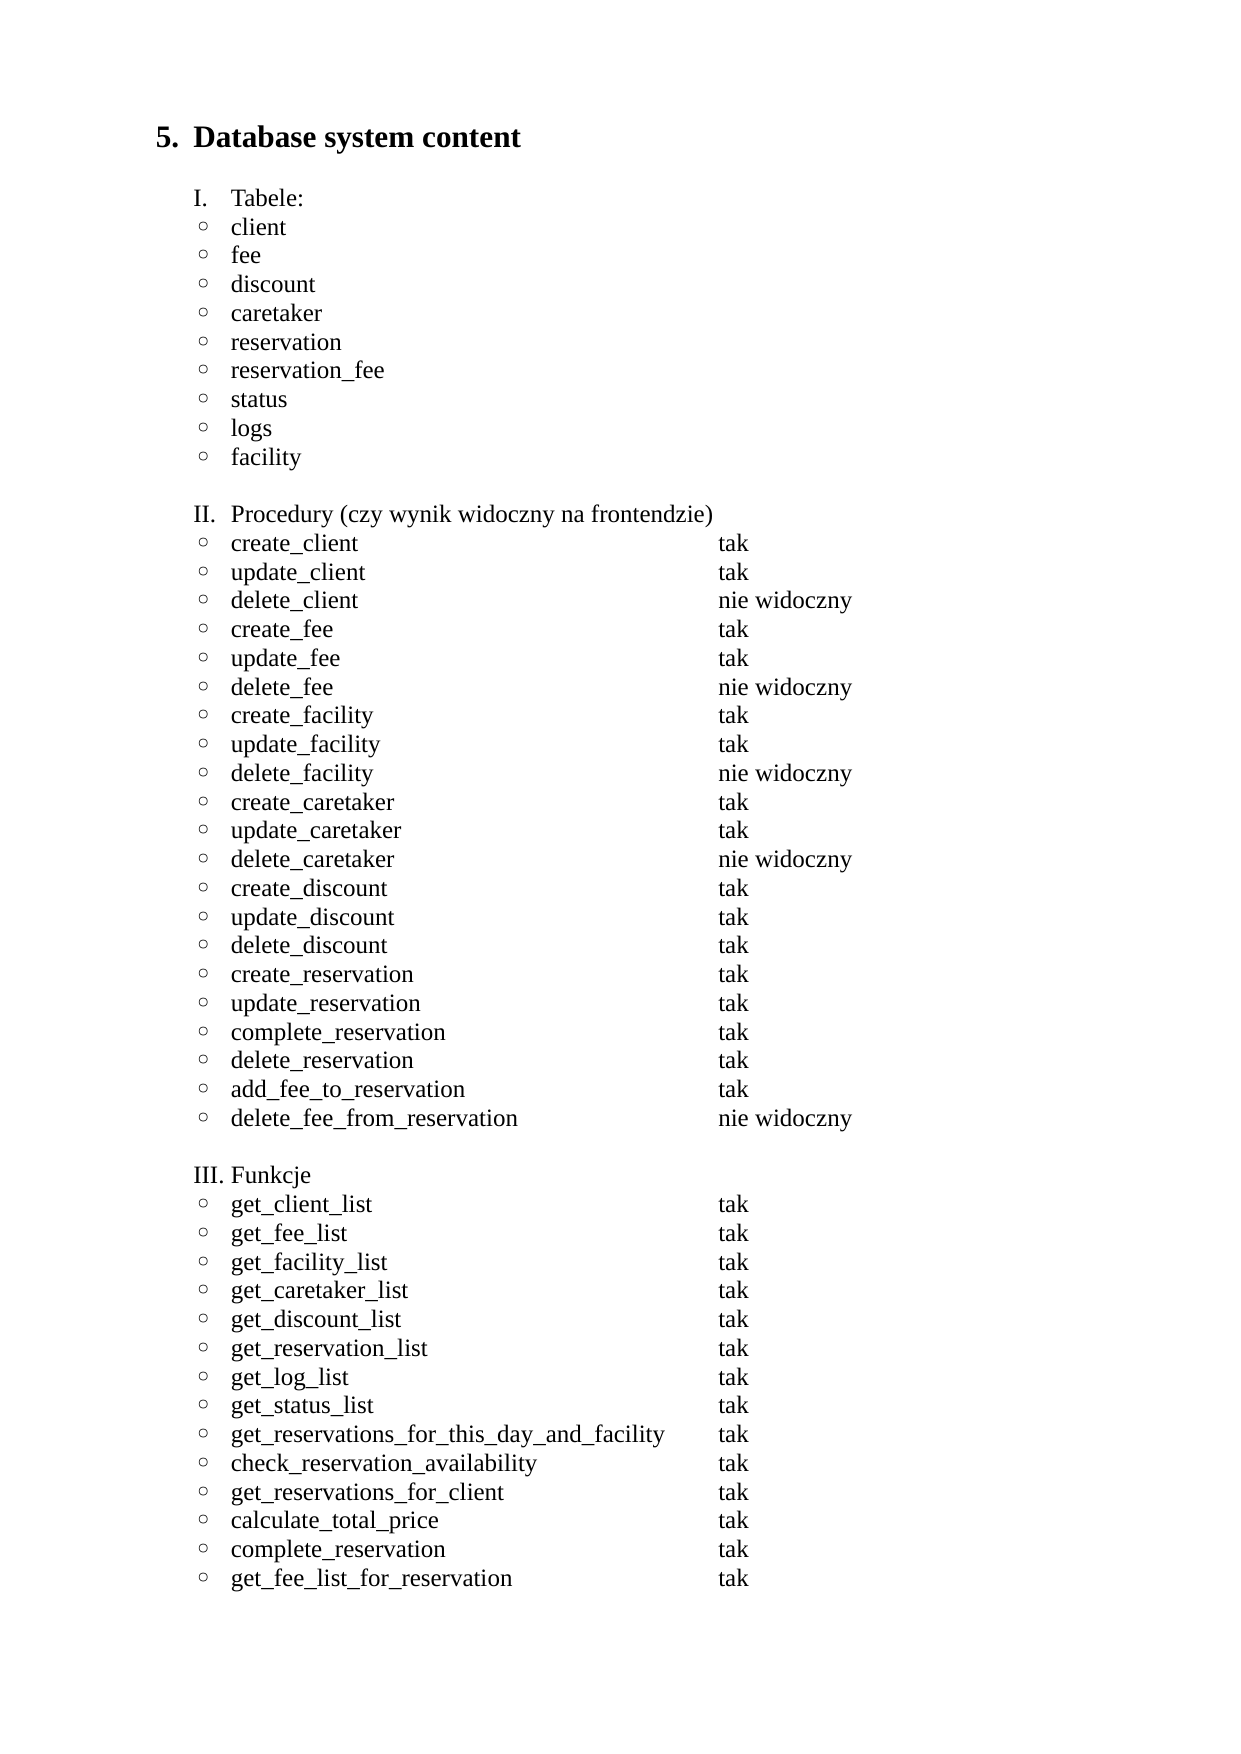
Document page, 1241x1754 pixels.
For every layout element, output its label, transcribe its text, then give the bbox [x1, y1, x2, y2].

list reservation_fee [193, 355, 1122, 384]
list delete_caretaker nie widoczny [193, 844, 1122, 873]
list facility [193, 442, 1122, 470]
list Database system content [156, 118, 1122, 154]
list update_client tak [193, 557, 1122, 585]
list update_discount tak [193, 902, 1122, 930]
list client [193, 212, 1122, 240]
list get_fee_list tak [193, 1218, 1122, 1247]
list get_discount_list tak [193, 1304, 1122, 1333]
list create_fee tak [193, 614, 1122, 643]
list create_reservation tak [193, 959, 1122, 988]
list get_log_list tak [193, 1362, 1122, 1390]
list discount [193, 269, 1122, 298]
list caretaker [193, 298, 1122, 327]
list delete_reservation tak [193, 1045, 1122, 1074]
list create_discount tak [193, 873, 1122, 902]
list Procedury (czy wynik widoczny na frontendzie) [193, 499, 1122, 528]
list delete_facility nie widoczny [193, 758, 1122, 787]
list get_reservation_list tak [193, 1333, 1122, 1362]
list update_caretaker tak [193, 815, 1122, 844]
list delete_fee nie widoczny [193, 672, 1122, 700]
list complete_reservation tak [193, 1017, 1122, 1045]
list logs [193, 413, 1122, 442]
list get_fee_list_for_reservation tak [193, 1563, 1122, 1592]
list status [193, 384, 1122, 413]
list get_facility_list tak [193, 1247, 1122, 1275]
list Tabele: [193, 183, 1122, 212]
list create_caretaker tak [193, 787, 1122, 815]
list create_facility tak [193, 700, 1122, 729]
list get_caretaker_list tak [193, 1275, 1122, 1304]
list fee [193, 240, 1122, 269]
list Funkcje [193, 1160, 1122, 1189]
list update_reservation tak [193, 988, 1122, 1017]
list get_status_list tak [193, 1390, 1122, 1419]
list delete_discount tak [193, 930, 1122, 959]
list delete_client nie widoczny [193, 585, 1122, 614]
list update_fee tak [193, 643, 1122, 672]
list update_facility tak [193, 729, 1122, 758]
list get_reservations_for_client tak [193, 1477, 1122, 1505]
list add_fee_to_reservation tak [193, 1074, 1122, 1103]
list get_client_list tak [193, 1189, 1122, 1218]
list reservation [193, 327, 1122, 355]
list check_reservation_availability tak [193, 1448, 1122, 1477]
list get_reservations_for_this_day_and_facility tak [193, 1419, 1122, 1448]
list create_client tak [193, 528, 1122, 557]
list complete_reservation tak [193, 1534, 1122, 1563]
list calculate_total_price tak [193, 1505, 1122, 1534]
list delete_fee_from_reservation nie widoczny [193, 1103, 1122, 1132]
